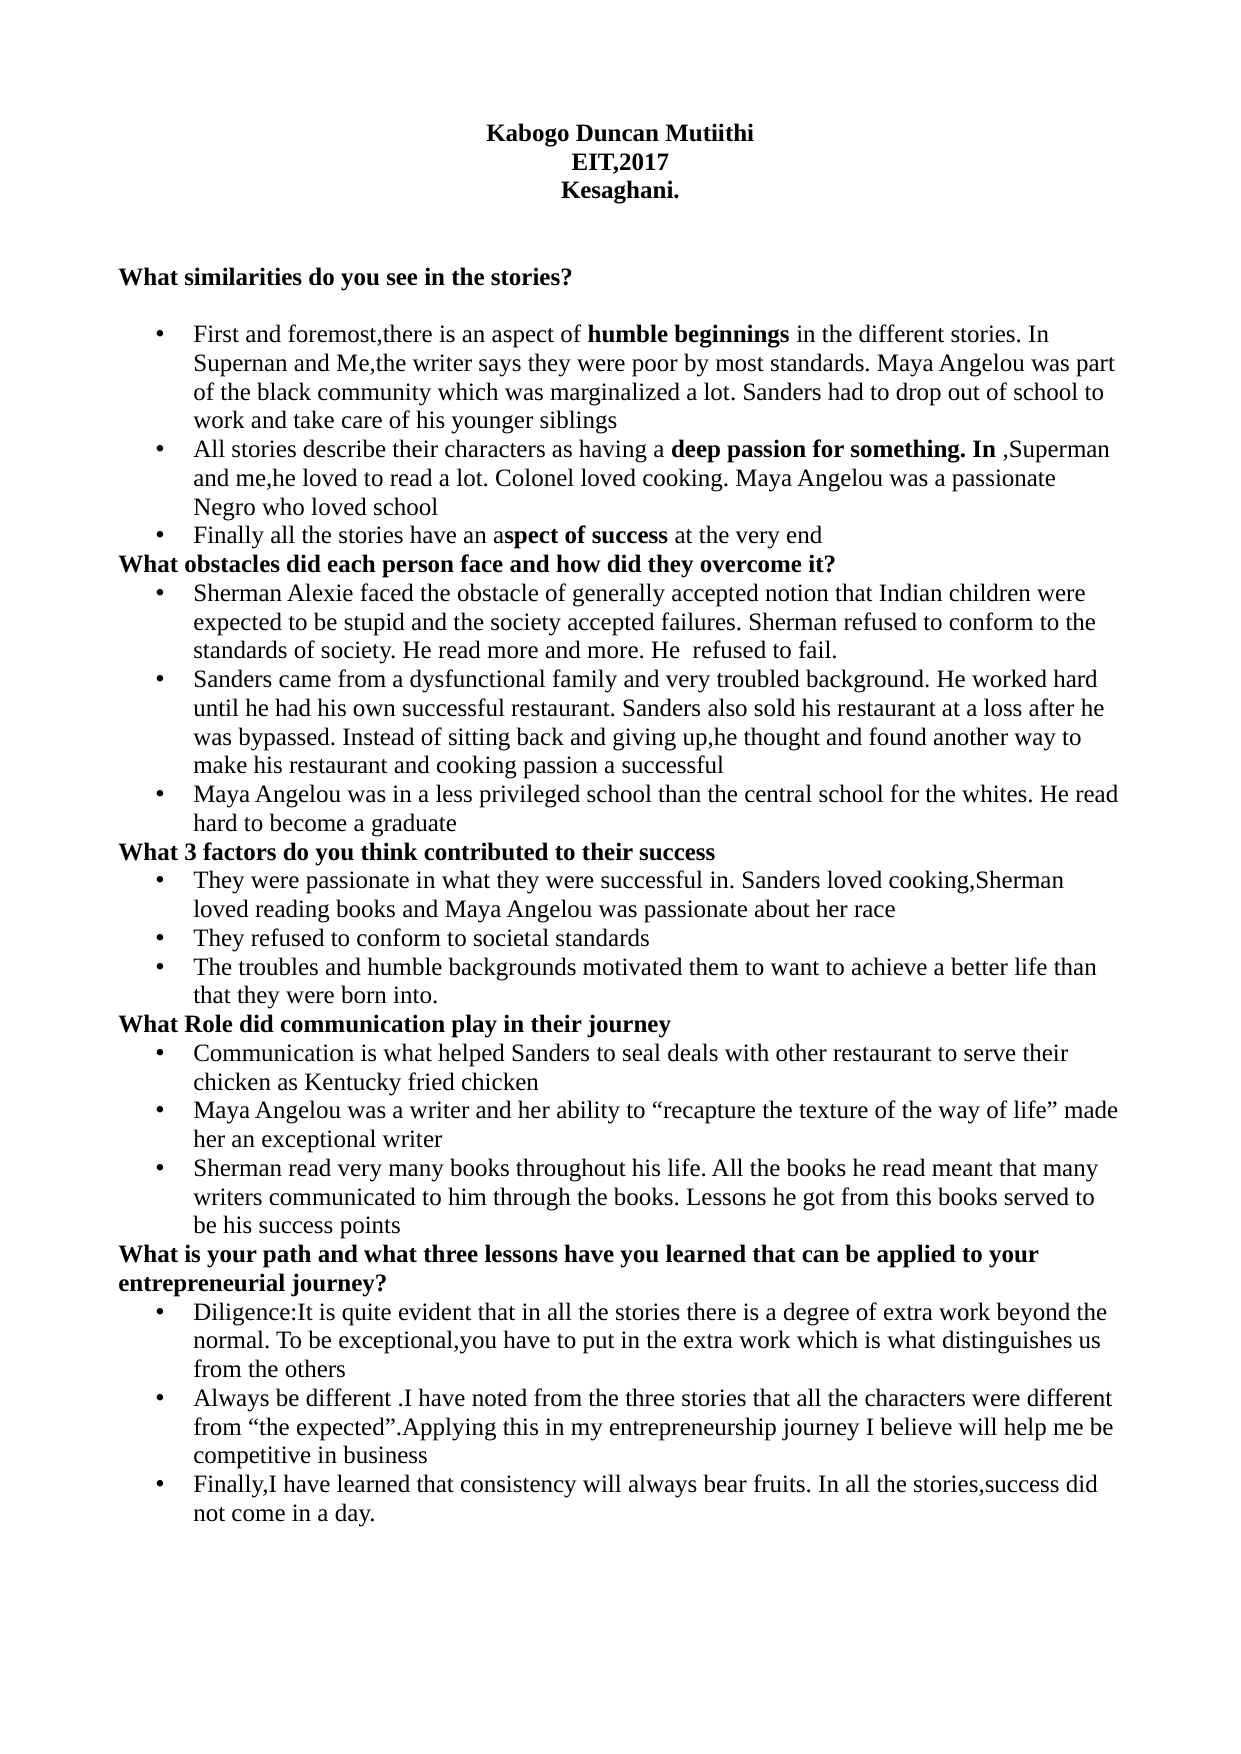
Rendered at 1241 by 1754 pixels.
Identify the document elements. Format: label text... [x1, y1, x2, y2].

text Kesaghani. [118, 176, 1122, 204]
list Finally,I have learned that consistency will always bear fruits. In all the stories,success did not come in a day. [156, 1469, 1122, 1527]
list The troubles and humble backgrounds motivated them to want to achieve a better life than that they were born into. [156, 952, 1122, 1009]
list First and foremost,there is an aspect of humble beginnings in the different stories. In Supernan and Me,the writer says they were poor by most standards. Maya Angelou was part of the black community which was marginalized a lot. Sanders had to drop out of school to work and take care of his younger siblings [156, 319, 1122, 434]
list They were passionate in what they were successful in. Sanders loved cooking,Sherman loved reading books and Maya Angelou was passionate about her race [156, 866, 1122, 923]
text What obstacles did each person face and how did they overcome it? [118, 549, 1122, 578]
list Maya Angelou was a writer and her ability to “recapture the texture of the way of life” made her an exceptional writer [156, 1096, 1122, 1153]
text What 3 factors do you think contributed to their success [118, 837, 1122, 866]
list Sanders came from a dysfunctional family and very troubled background. He worked hard until he had his own successful restaurant. Sanders also sold his restaurant at a loss after he was bypassed. Instead of sitting back and giving up,he thought and found another way to make his restaurant and cooking passion a successful [156, 664, 1122, 779]
list They refused to conform to societal standards [156, 923, 1122, 952]
list Finally all the stories have an aspect of success at the very end [156, 521, 1122, 549]
list Communication is what helped Sanders to seal deals with other restaurant to serve their chicken as Kentucky fried chicken [156, 1038, 1122, 1096]
text Kabogo Duncan Mutiithi [118, 118, 1122, 147]
list Always be different .I have noted from the three stories that all the characters were different from “the expected”.Applying this in my entrepreneurship journey I believe will help me be competitive in business [156, 1383, 1122, 1469]
list Sherman read very many books throughout his life. All the books he read meant that many writers communicated to him through the books. Lessons he got from this books served to be his success points [156, 1153, 1122, 1239]
text What Role did communication play in their journey [118, 1009, 1122, 1038]
list Maya Angelou was in a less privileged school than the central school for the whites. He read hard to become a graduate [156, 779, 1122, 837]
text What is your path and what three lessons have you learned that can be applied to your entrepreneurial journey? [118, 1239, 1122, 1297]
list Diligence:It is quite evident that in all the stories there is a degree of extra work beyond the normal. To be exceptional,you have to put in the extra work which is what distinguishes us from the others [156, 1297, 1122, 1383]
list Sherman Alexie faced the obstacle of generally accepted notion that Indian children were expected to be stupid and the society accepted failures. Sherman refused to conform to the standards of society. He read more and more. He refused to fail. [156, 578, 1122, 664]
text What similarities do you see in the stories? [118, 262, 1122, 291]
list All stories describe their characters as having a deep passion for something. In ,Superman and me,he loved to read a lot. Colonel loved cooking. Maya Angelou was a passionate Negro who loved school [156, 434, 1122, 521]
text EIT,2017 [118, 147, 1122, 176]
